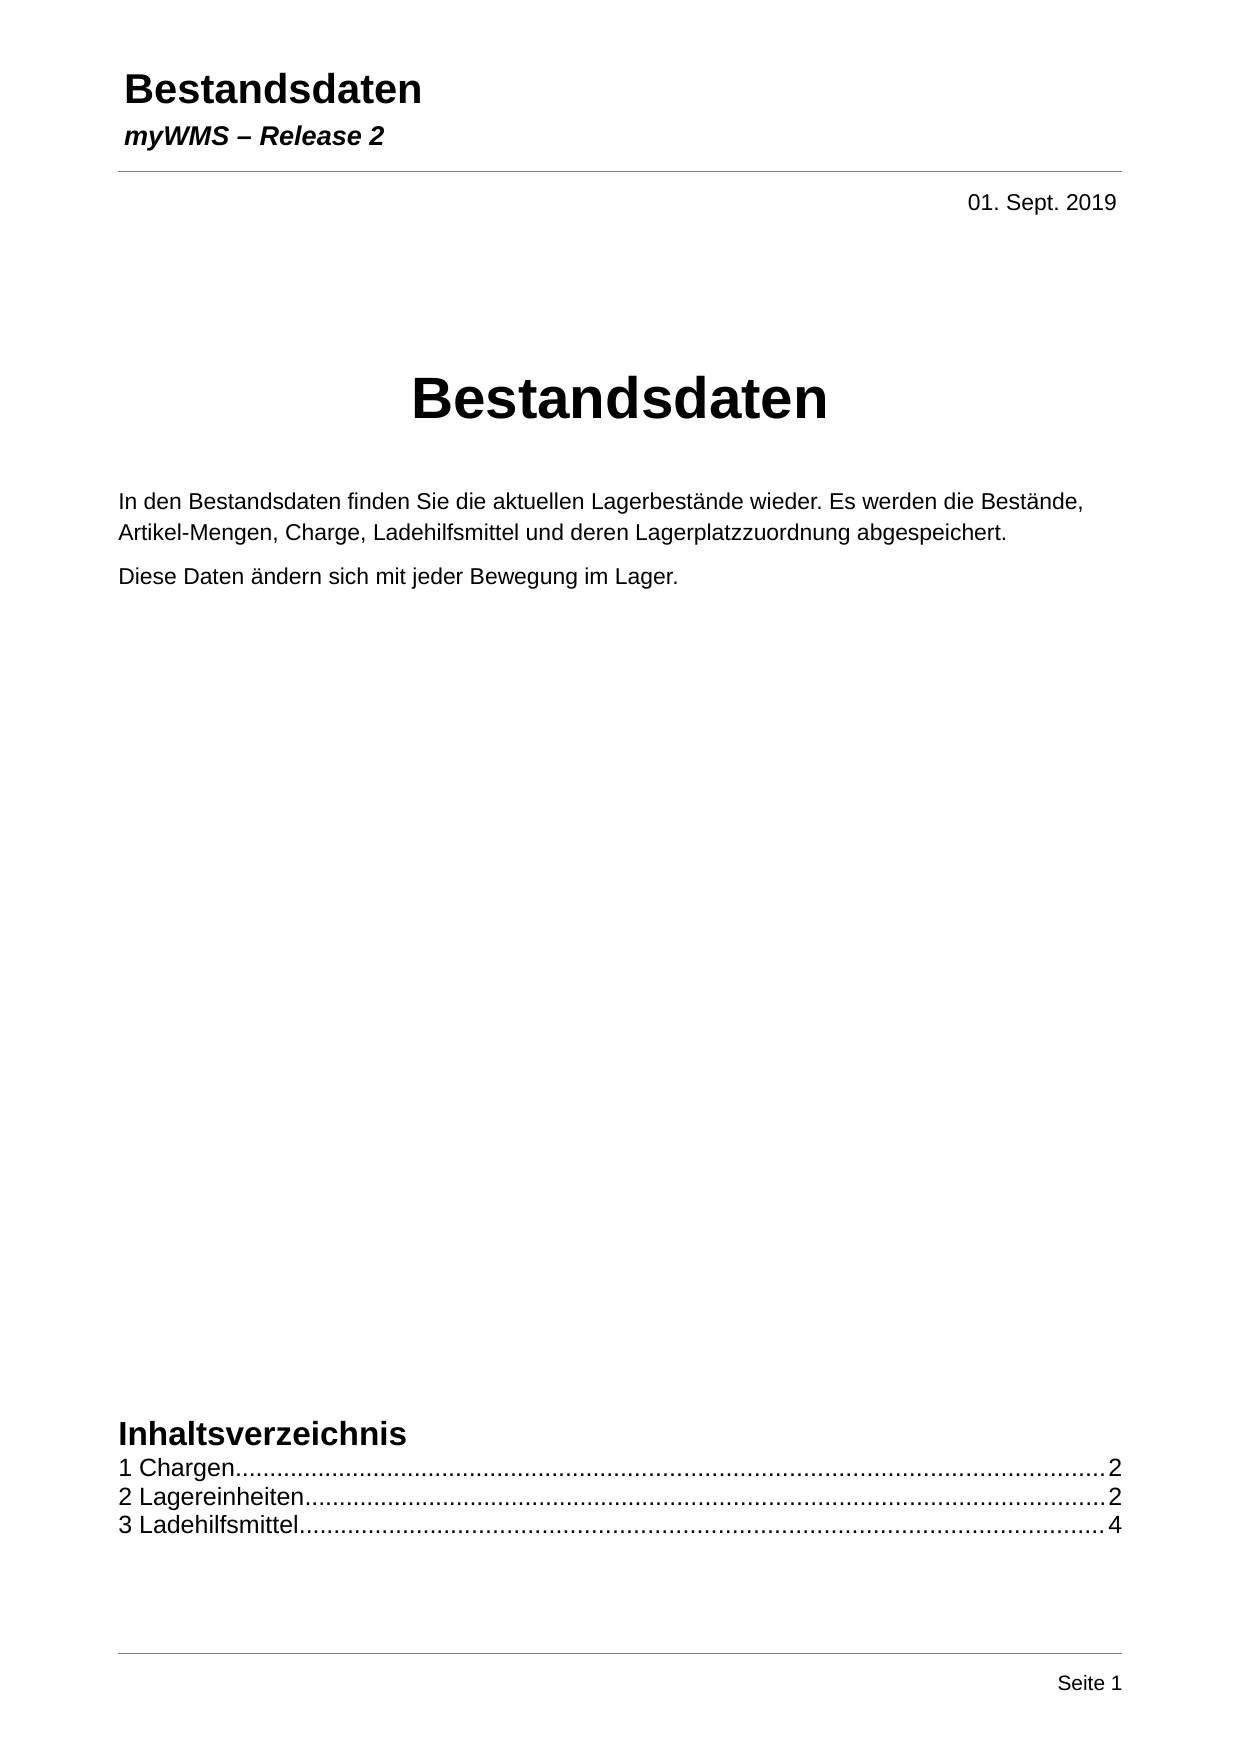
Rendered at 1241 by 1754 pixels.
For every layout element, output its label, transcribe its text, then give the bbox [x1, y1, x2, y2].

subtitle Inhaltsverzeichnis [118, 1414, 1122, 1453]
text In den Bestandsdaten finden Sie die aktuellen Lagerbestände wieder. Es werden die Bestände, Artikel-Mengen, Charge, Ladehilfsmittel und deren Lagerplatzzuordnung abgespeichert. [118, 488, 1122, 545]
text 1 Chargen 2 [118, 1453, 1122, 1481]
text Diese Daten ändern sich mit jeder Bewegung im Lager. [118, 563, 1122, 589]
title Bestandsdaten [118, 364, 1122, 431]
table_header [118, 189, 791, 230]
table_header 01. Sept. 2019 [791, 189, 1123, 230]
text 3 Ladehilfsmittel 4 [118, 1510, 1122, 1539]
text 2 Lagereinheiten 2 [118, 1481, 1122, 1510]
